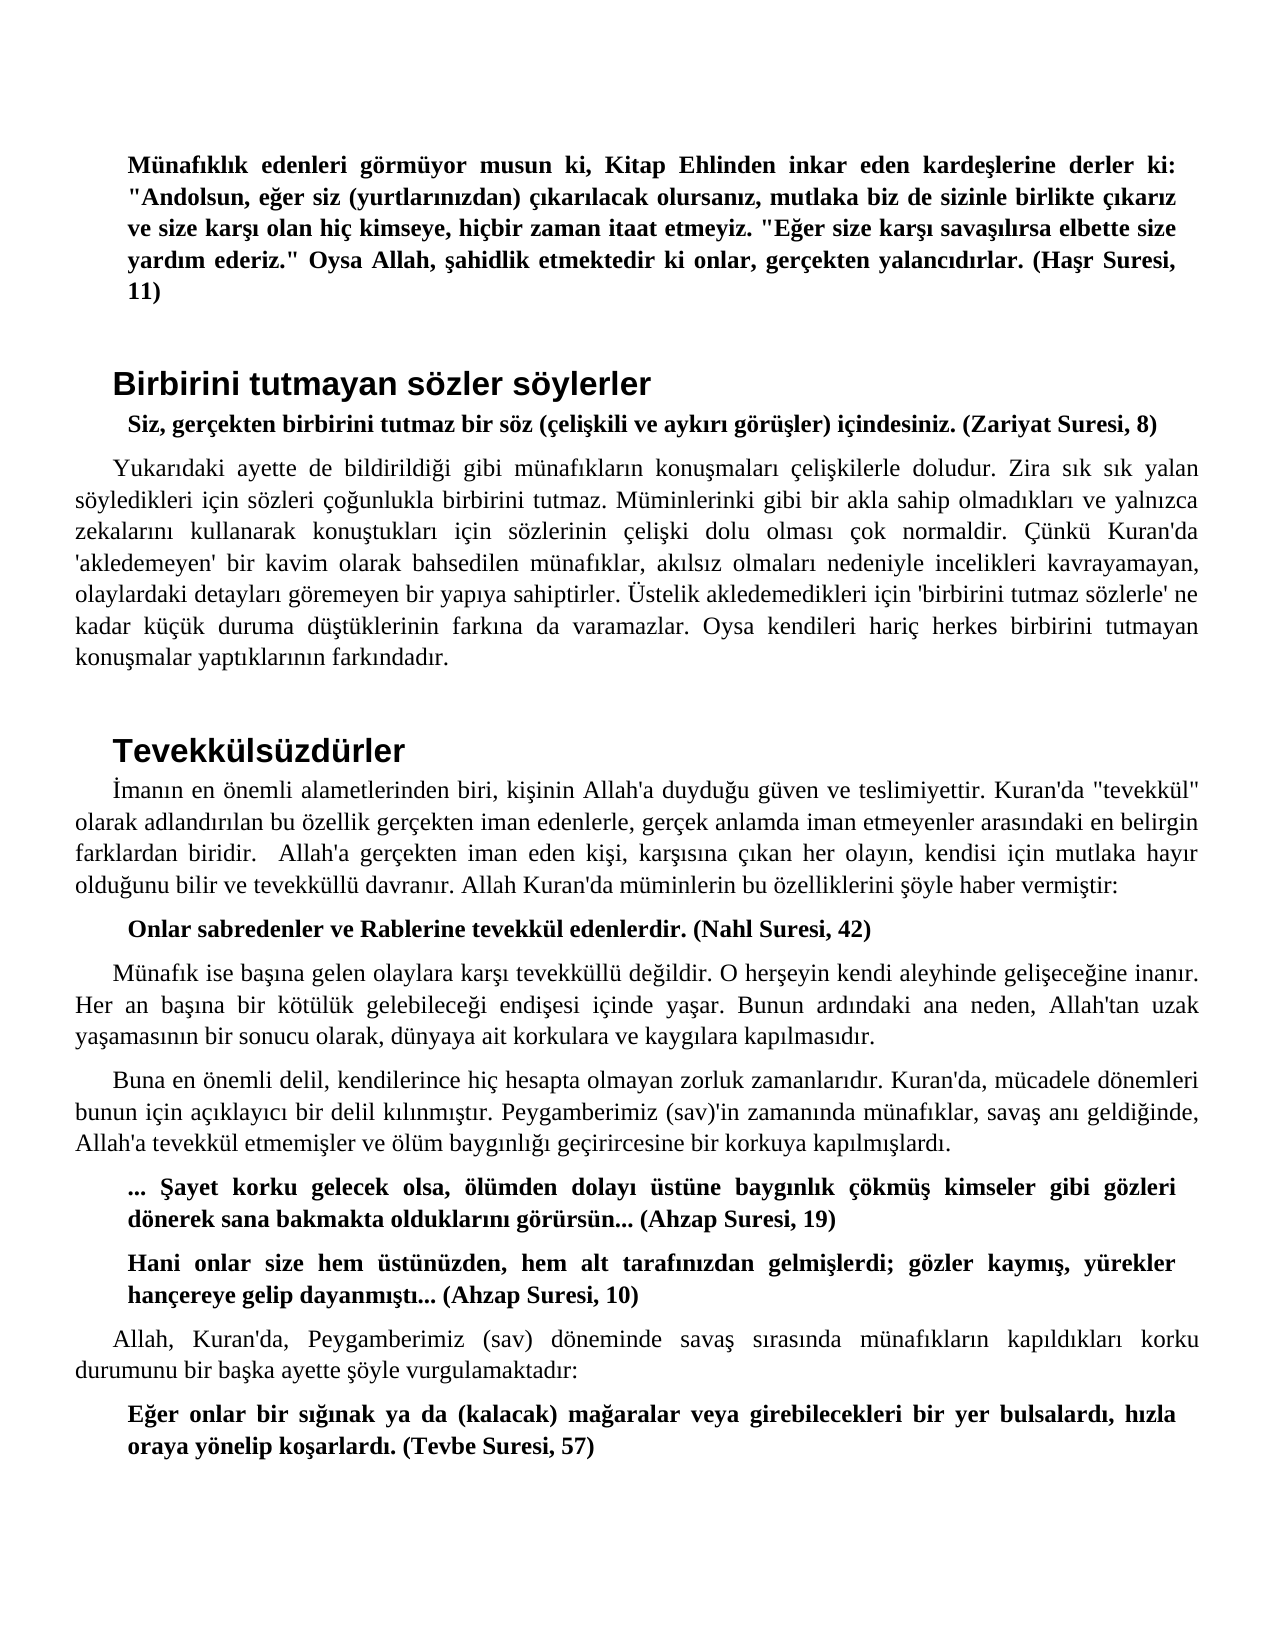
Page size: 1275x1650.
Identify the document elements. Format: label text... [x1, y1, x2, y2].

subtitle Tevekkülsüzdürler [112, 731, 1200, 769]
text Siz, gerçekten birbirini tutmaz bir söz (çelişkili ve aykırı görüşler) içindesiniz. (Zariyat Suresi, 8) [127, 409, 1177, 438]
text Eğer onlar bir sığınak ya da (kalacak) mağaralar veya girebilecekleri bir yer bulsalardı, hızla oraya yönelip koşarlardı. (Tevbe Suresi, 57) [127, 1399, 1177, 1460]
text Buna en önemli delil, kendilerince hiç hesapta olmayan zorluk zamanlarıdır. Kuran'da, mücadele dönemleri bunun için açıklayıcı bir delil kılınmıştır. Peygamberimiz (sav)'in zamanında münafıklar, savaş anı geldiğinde, Allah'a tevekkül etmemişler ve ölüm baygınlığı geçirircesine bir korkuya kapılmışlardı. [75, 1065, 1200, 1157]
text Hani onlar size hem üstünüzden, hem alt tarafınızdan gelmişlerdi; gözler kaymış, yürekler hançereye gelip dayanmıştı... (Ahzap Suresi, 10) [127, 1248, 1177, 1308]
text ... Şayet korku gelecek olsa, ölümden dolayı üstüne baygınlık çökmüş kimseler gibi gözleri dönerek sana bakmakta olduklarını görürsün... (Ahzap Suresi, 19) [127, 1172, 1177, 1233]
text Onlar sabredenler ve Rablerine tevekkül edenlerdir. (Nahl Suresi, 42) [127, 914, 1177, 943]
text İmanın en önemli alametlerinden biri, kişinin Allah'a duyduğu güven ve teslimiyettir. Kuran'da "tevekkül" olarak adlandırılan bu özellik gerçekten iman edenlerle, gerçek anlamda iman etmeyenler arasındaki en belirgin farklardan biridir. Allah'a gerçekten iman eden kişi, karşısına çıkan her olayın, kendisi için mutlaka hayır olduğunu bilir ve tevekküllü davranır. Allah Kuran'da müminlerin bu özelliklerini şöyle haber vermiştir: [75, 775, 1200, 899]
text Münafık ise başına gelen olaylara karşı tevekküllü değildir. O herşeyin kendi aleyhinde gelişeceğine inanır. Her an başına bir kötülük gelebileceği endişesi içinde yaşar. Bunun ardındaki ana neden, Allah'tan uzak yaşamasının bir sonucu olarak, dünyaya ait korkulara ve kaygılara kapılmasıdır. [75, 958, 1200, 1050]
text Yukarıdaki ayette de bildirildiği gibi münafıkların konuşmaları çelişkilerle doludur. Zira sık sık yalan söyledikleri için sözleri çoğunlukla birbirini tutmaz. Müminlerinki gibi bir akla sahip olmadıkları ve yalnızca zekalarını kullanarak konuştukları için sözlerinin çelişki dolu olması çok normaldir. Çünkü Kuran'da 'akledemeyen' bir kavim olarak bahsedilen münafıklar, akılsız olmaları nedeniyle incelikleri kavrayamayan, olaylardaki detayları göremeyen bir yapıya sahiptirler. Üstelik akledemedikleri için 'birbirini tutmaz sözlerle' ne kadar küçük duruma düştüklerinin farkına da varamazlar. Oysa kendileri hariç herkes birbirini tutmayan konuşmalar yaptıklarının farkındadır. [75, 453, 1200, 671]
subtitle Birbirini tutmayan sözler söylerler [112, 364, 1200, 403]
text Münafıklık edenleri görmüyor musun ki, Kitap Ehlinden inkar eden kardeşlerine derler ki: "Andolsun, eğer siz (yurtlarınızdan) çıkarılacak olursanız, mutlaka biz de sizinle birlikte çıkarız ve size karşı olan hiç kimseye, hiçbir zaman itaat etmeyiz. "Eğer size karşı savaşılırsa elbette size yardım ederiz." Oysa Allah, şahidlik etmektedir ki onlar, gerçekten yalancıdırlar. (Haşr Suresi, 11) [127, 150, 1177, 305]
text Allah, Kuran'da, Peygamberimiz (sav) döneminde savaş sırasında münafıkların kapıldıkları korku durumunu bir başka ayette şöyle vurgulamaktadır: [75, 1324, 1200, 1384]
